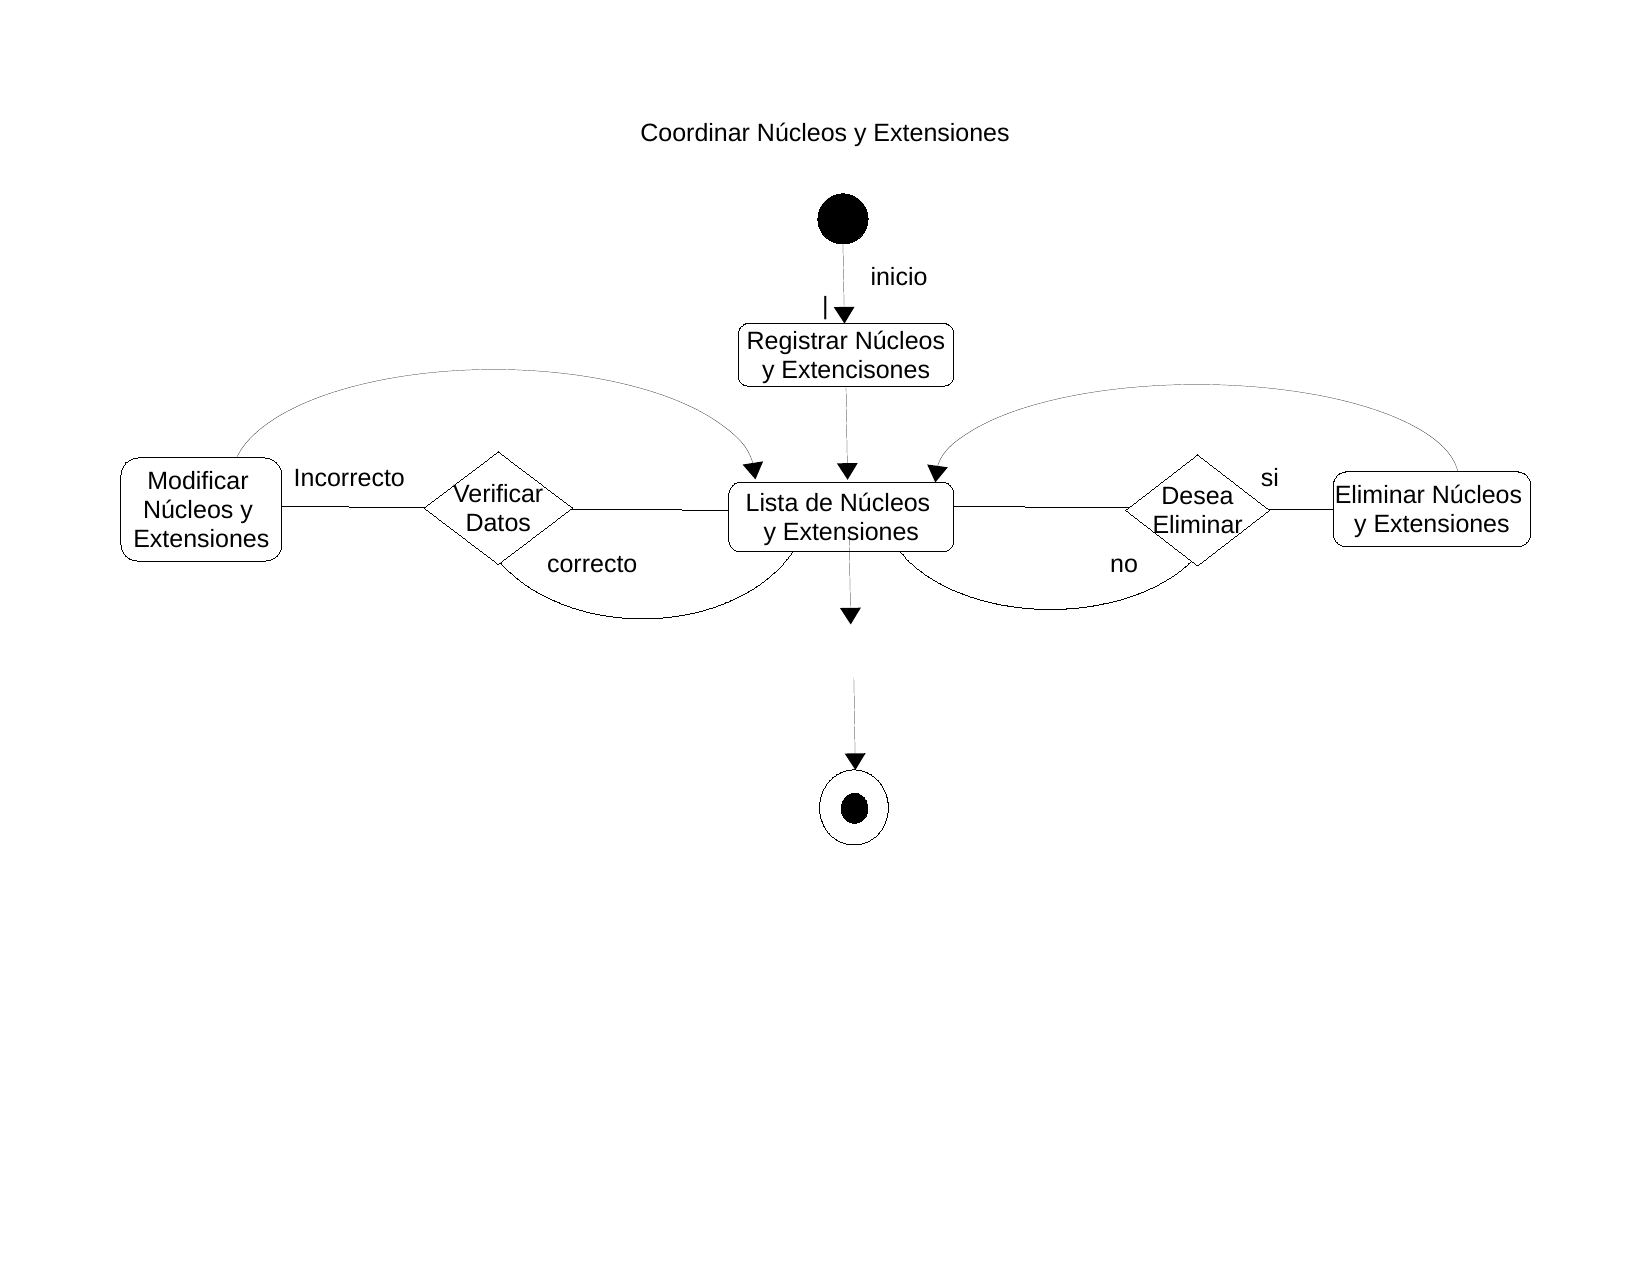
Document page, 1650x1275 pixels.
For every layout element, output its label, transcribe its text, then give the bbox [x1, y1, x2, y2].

text Incorrecto si [278, 463, 482, 492]
text Incorrecto si [515, 463, 938, 492]
text [844, 291, 1532, 319]
text | [118, 291, 843, 319]
text correcto [118, 549, 849, 578]
text inicio [844, 262, 1532, 291]
text Incorrecto si [937, 463, 1185, 492]
text no [850, 549, 1532, 578]
text Incorrecto si [1456, 463, 1532, 492]
text [118, 262, 843, 291]
text Incorrecto si [1210, 463, 1457, 492]
text Coordinar Núcleos y Extensiones [118, 118, 1532, 147]
